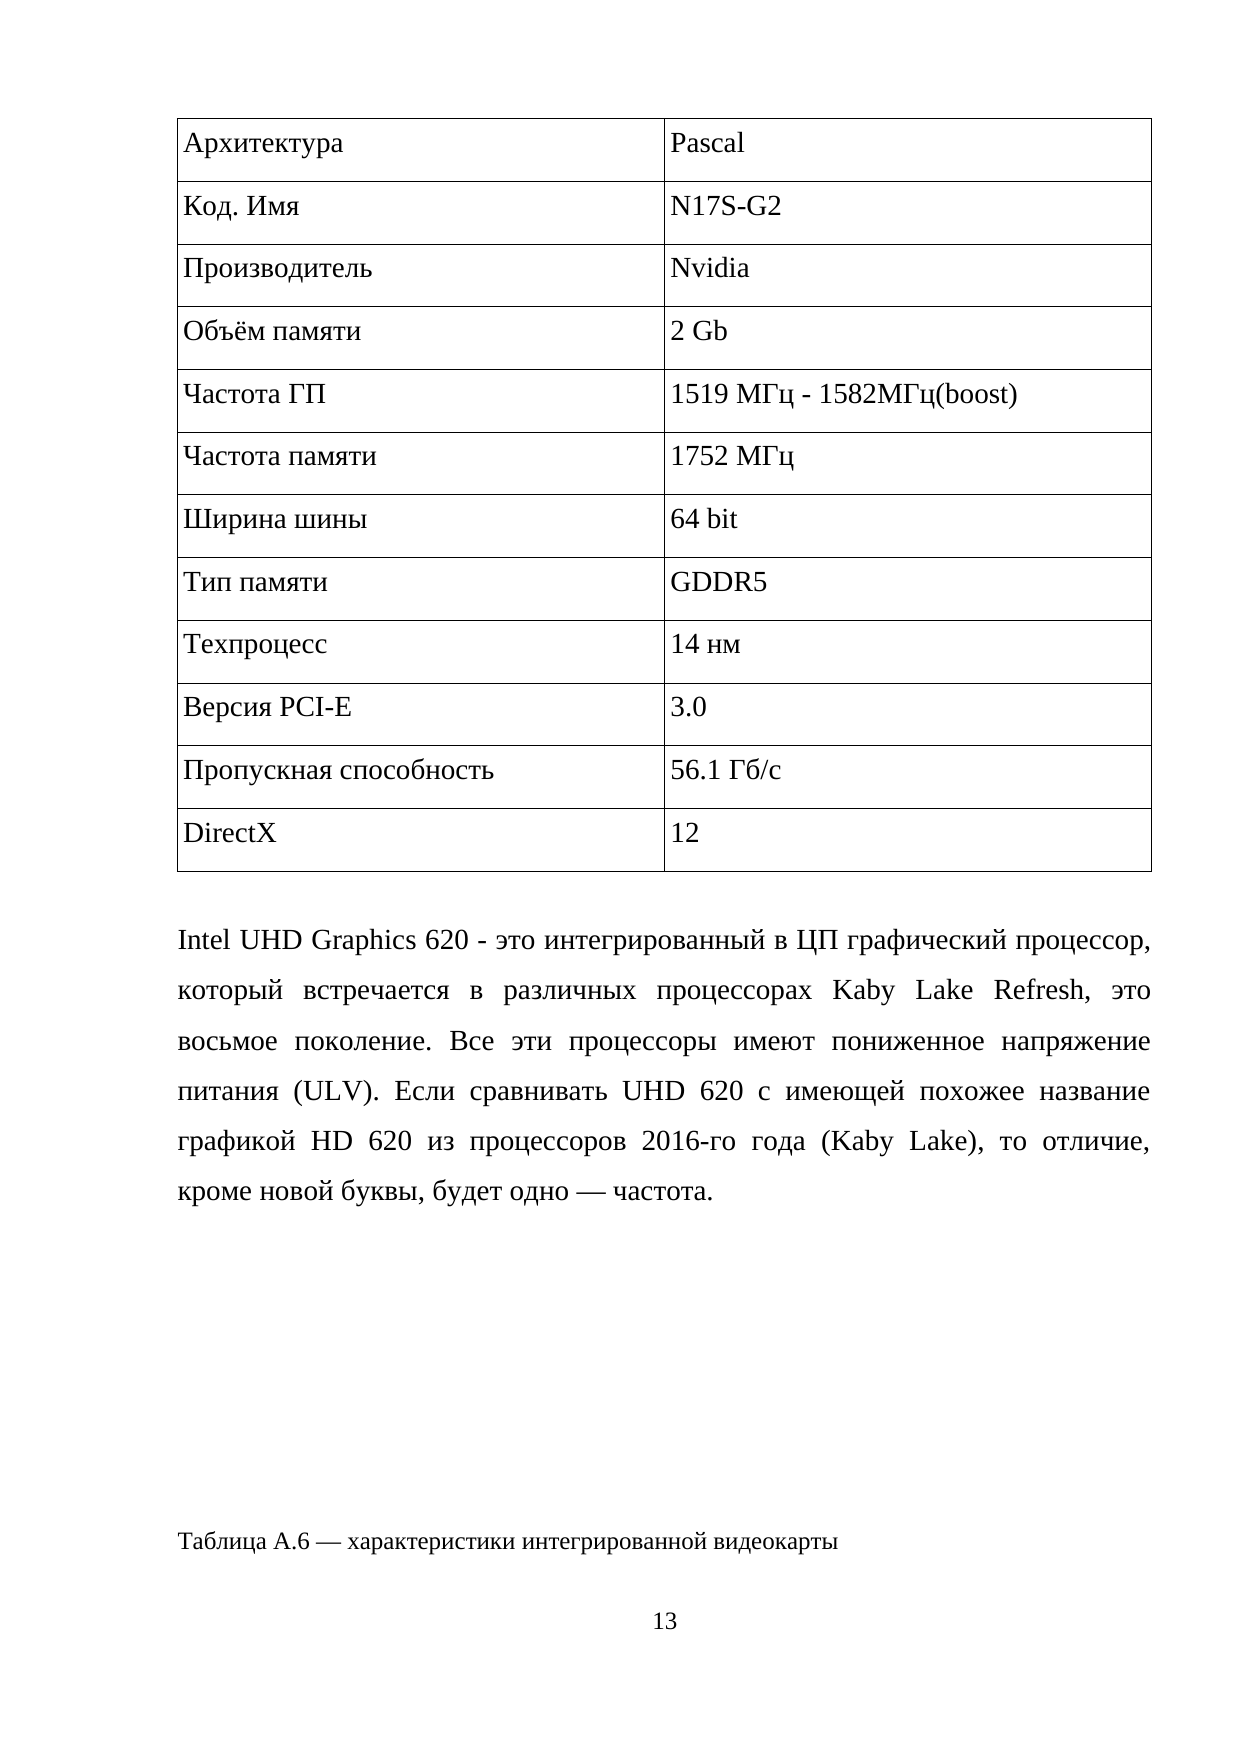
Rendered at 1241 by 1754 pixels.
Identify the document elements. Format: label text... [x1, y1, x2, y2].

table_cell Объём памяти [178, 307, 664, 369]
table_cell Техпроцесс [178, 621, 664, 682]
table_header Архитектура [178, 119, 664, 181]
table_cell 1519 МГц - 1582МГц(boost) [665, 370, 1151, 432]
table_cell 64 bit [665, 495, 1151, 557]
table_cell Частота памяти [178, 433, 664, 494]
table_cell N17S-G2 [665, 182, 1151, 243]
text Intel UHD Graphics 620 - это интегрированный в ЦП графический процессор, который встречается в различных процессорах Kaby Lake Refresh, это восьмое поколение. Все эти процессоры имеют пониженное напряжение питания (ULV). Если сравнивать UHD 620 с имеющей похожее название графикой HD 620 из процессоров 2016-го года (Kaby Lake), то отличие, кроме новой буквы, будет одно — частота. [177, 922, 1152, 1207]
table_cell GDDR5 [665, 558, 1151, 620]
table_cell Производитель [178, 245, 664, 306]
table_cell Код. Имя [178, 182, 664, 243]
table_cell 14 нм [665, 621, 1151, 682]
table_cell 3.0 [665, 684, 1151, 745]
table_cell Частота ГП [178, 370, 664, 432]
table_cell Тип памяти [178, 558, 664, 620]
table_cell 56.1 Гб/с [665, 746, 1151, 808]
table_cell DirectX [178, 809, 664, 871]
table_cell Ширина шины [178, 495, 664, 557]
text Таблица А.6 — характеристики интегрированной видеокарты [177, 1526, 1152, 1554]
table_cell 1752 МГц [665, 433, 1151, 494]
table_cell 12 [665, 809, 1151, 871]
table_cell Пропускная способность [178, 746, 664, 808]
table_cell Версия PCI-E [178, 684, 664, 745]
table_cell 2 Gb [665, 307, 1151, 369]
table_header Pascal [665, 119, 1151, 181]
table_cell Nvidia [665, 245, 1151, 306]
